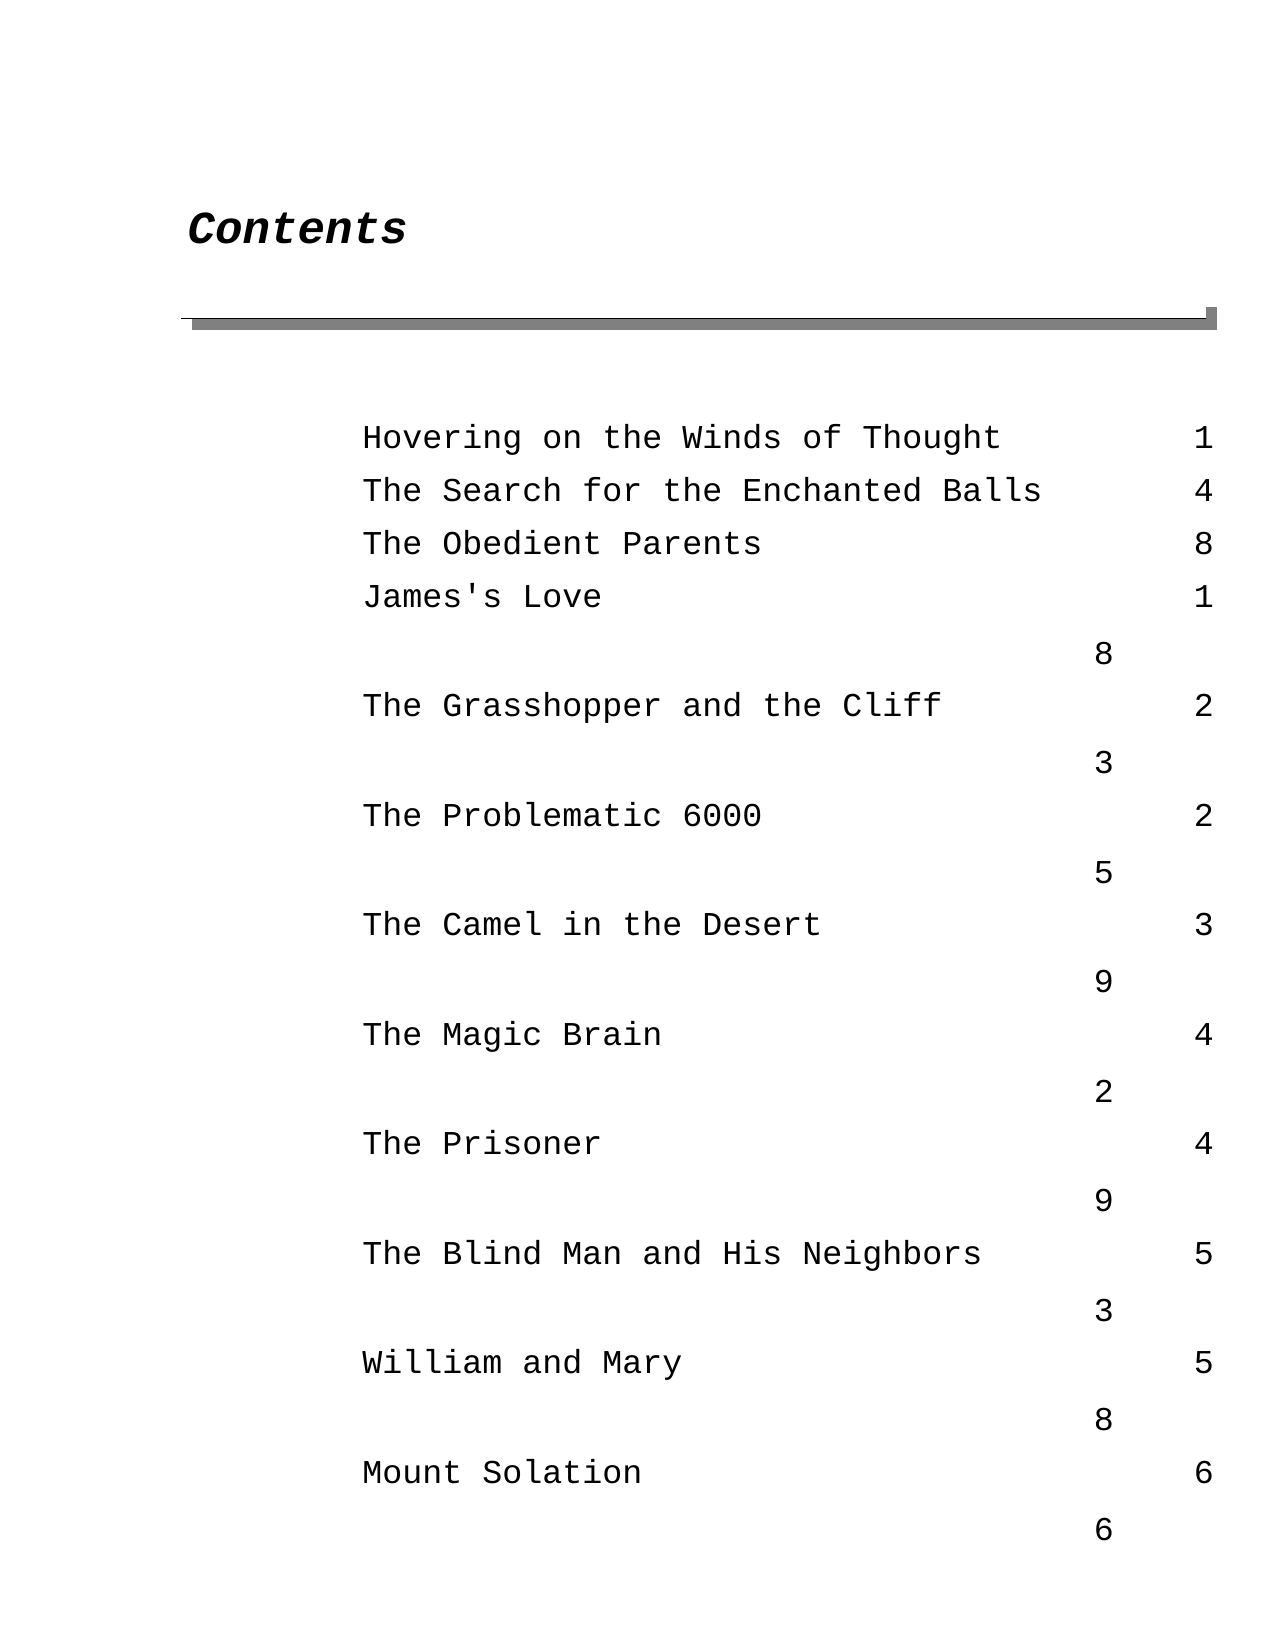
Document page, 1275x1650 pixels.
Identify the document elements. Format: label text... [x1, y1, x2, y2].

table_cell 23 [1082, 689, 1209, 799]
table_cell Mount Solation [251, 1456, 1082, 1565]
table_cell 18 [1082, 580, 1209, 689]
table_cell William and Mary [251, 1346, 1082, 1456]
table_cell 49 [1082, 1127, 1209, 1237]
table_cell The Problematic 6000 [251, 799, 1082, 908]
table_cell The Obedient Parents [251, 527, 1082, 580]
table_cell 42 [1082, 1018, 1209, 1127]
table_cell James's Love [251, 580, 1082, 689]
table_cell 39 [1082, 908, 1209, 1018]
table_header 1 [1082, 421, 1209, 474]
table_cell The Magic Brain [251, 1018, 1082, 1127]
table_cell 66 [1082, 1456, 1209, 1565]
table_header Hovering on the Winds of Thought [251, 421, 1082, 474]
table_cell 4 [1082, 474, 1209, 527]
table_cell 58 [1082, 1346, 1209, 1456]
table_cell The Camel in the Desert [251, 908, 1082, 1018]
table_cell 25 [1082, 799, 1209, 908]
text Contents [187, 206, 1125, 258]
table_cell The Prisoner [251, 1127, 1082, 1237]
table_cell 53 [1082, 1237, 1209, 1346]
table_cell 8 [1082, 527, 1209, 580]
table_cell The Blind Man and His Neighbors [251, 1237, 1082, 1346]
table_cell The Search for the Enchanted Balls [251, 474, 1082, 527]
table_cell The Grasshopper and the Cliff [251, 689, 1082, 799]
